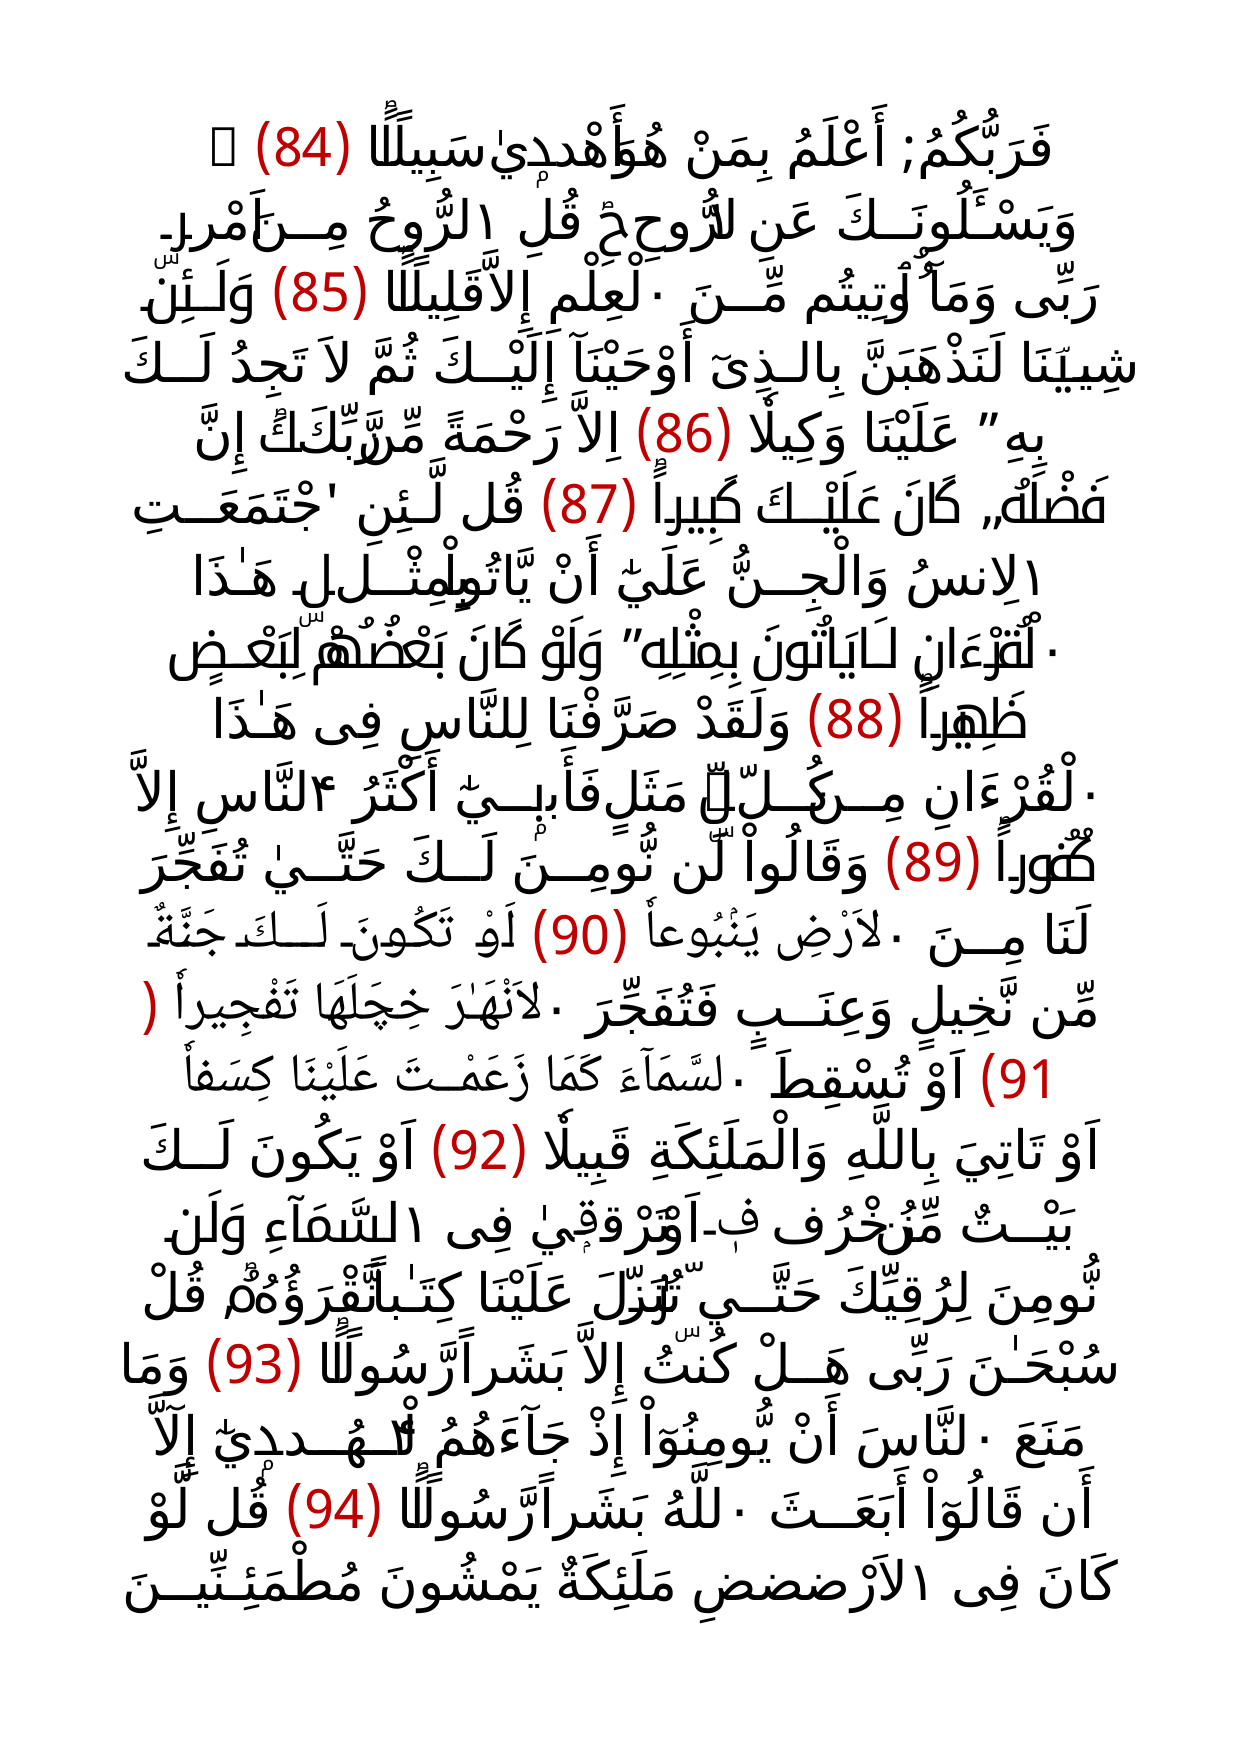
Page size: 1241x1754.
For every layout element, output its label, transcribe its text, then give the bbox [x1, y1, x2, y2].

text إِنَّهُ„ كَانَ مَنصُوراًؐ (33) وَلاَ تَقْرَبُواْ مَالَ ۰لْيَتِيمِ إِلاَّ بِالتِى هِــيَ أَحْسَــنُ حَتَّيٰ يَبْلُغَ أَشُدَّهُؐ, وَأَوْفُواْ بِالْعَهْدِؐ إِنَّ ۰لْعَهْدَ كَانَ مَسْـُٔولًؐا (34) وَأَوْفُواْ ۴لْكَيْـلَ إِذَا كِلْتُمْ وَزۣنُواْ بِالْقُسْطَاسسسِ ۱لْمُسْتَقِيمِؐ ذَ؛لِكَ خَيْرٌ وَأَحْسَنُ تَاوۣيلًؐا (35) ® وَلاَ تَقْفُ مَا لَيْــسَ لَــكَ بِهِ” عِلْم٘ؐ اِنَّ ۰لسَّمْعَ وَالْبَصَرَ وَالْفُؤَادَ كُلُّ ٱُوْلَئِــكَ كَانَ عَنْهُ مَسْـُٔولًؐا (36) وَلاَ تَمْشِ فِى ۱لاَرْضِ مَرَحاٗؐ اِنَّــكَ لَن تَخْرۣقَ ۰لاَرْضَ وَلَن تَبْلُغَ ۰لْجِبَالَ طُولًؐا (37) كُلُّ ذَ؛لِــكَ كَانَ سَيِّيؕةٗ عِندَ رَبِّــكَ مَكْرُوهاًؐ (38) ذَ؛لِــكَ مِمَّآ أَوْحۭيٰٓ إِلَيْــكَ رَبُّــكَ مِنَ ۰لْحِكْمَةِؐ وَلاَ تَجْعَلْ مَعَ ۰للَّهِ إِچَهاٗ —اخَرَ فَتُلْقۭيٰ فِى جَهَنَّمَ مَلُوماً مَّدْحُوراٗؐ (39) اَفَأَصْفۭيٰكُمْ رَبُّكُم بِالْبَنِينَ وَاتَّخَذَ مِــنَ ۰لْمَلَئِكَةِ إِنَـٰثاٗؐ اِنَّكُمْ لَتَقُولُونَ قَوْلٗا عَظِيماًؐ (40) وَلَقَدْ صَرَّفْنَا فِى هَـٰذَا ۰لْقُرْءَانِ لِيَذَّكَّرُواْ وَمَا يَزۣيدُهُمُ; إِلاَّ نُفُوراًؐ (41) قُل لَّوْ كَانَ مَعَهُ; ءَالِهَةٌ كَمَا تَقُولُونَ إِذاً لاَّبْتَغَوۣاْ اِلَيٰ ذى ۱لْعَرْشِ سَبِيلًؐا (42) سُبْحَـٰنَهُ„ وَتَعَـٰلۭــيٰ عَمَّا يَقُولُونَ عُلُوّاً كَبِيراًؐ (43) يُسَبِّحُ لَهُ ۴لسَّمَـٰوَ؛تُ ۴لسَّبْعُ وَالاَرْضُ وَمَن فِيهِنَّؐ وَإِن مِّـن شَيْءٖ اِلاَّ يُسَبِّحُ بِحَمْدِهِؐ” وَچَكِــن لاَّ تَفْقَهُونَ تَسْبِيحَهُمُؐ; إِنَّهُ„ كَانَ حَلِيماٗ غَفُوراًؐ (44) وَإِذَا قَرَأْتَ ۰لْقُرْءَانَ جَعَلْنَا بَيْنَــكَ وَبَيْنَ ۰لذِينَ لاَ يُومِنُونَ بِالاَخِرَةِ حِجَاباً مَّسْتُوراًؐ (45) وَجَعَلْنَا عَلَــيٰ قُلُوبِهِمُ; أَكِنَّةٗ اَنْ يَّفْقَهُوهُ وَفِىٓ ءَاذَانِهِمْ وَقْراًؐ وَإِذَا ذَكَرْتَ رَبَّــكَ فِى ۱لْقُرْءَانِ وَحْدَهُ„ وَلَّوْاْ عَلَــيٰٓ أَدْبۭـٰرۣهِمْ نُفُوراًؐ (46) نَّحْــنُ أَعْلَمُ بِمَا يَسْتَمِعُونَ بِهِ“ إِذْ يَسْتَمِعُونَ إِلَيْــكَ وَإِذْ هُمْ نَجْوۭيٰٓ إِذْ يَقُولُ ۴لظَّـٰلِمُونَ إِننن تَتَّبِعُونَ إِلاَّ رَجُلًا مَّسْحُوراٗؐ (47) ۶نظُرْ كَيْفَ ضَرَبُواْ لَكَ ۰لاَمْثَالَ فَضَلُّواْؐ فَلاَ يَسْتَطِيعُونَ سَبِيلًؐا (48) وَقَالُوٓاْ أَ.ذَا كُنَّا عِظَـٰماً وَرُفَـٰتاٗ اِنَّا لَمَبْعُوثُونَ خَلْقاً جَدِيداًؐ (49) ¥ قُلْ كُونُواْ حِجَارَةٗ اَوْ حَدِيداٗ (50) اَوْ خَلْقاً مِّمَّا يَكْبُرُ فِى صُدُورۣكُمْؐ فَسَيَقُولُونَ مَنْ يُّعِيدُنَاؐ قُلِ ۱ﻟ﮲ فَطَرَكُمُ; أَوَّلَ مَرَّةٍؐ فَسَيُنْغِضُونَ إِلَيْــكَ رُءُوسَهُمْ وَيَقُولُونَ مَتۭيٰ هُوَؐ قُــلْ عَـسۭيٰٓ أَنْ يَّكُونَ قَرۣيباًؐ (51) يَوْمَ يَدْعُوكُمْ فَتَسْتَجِيبُونَ بِحَمْدِهِ” وَتَظُنُّونَ إِن لَّبِثْتُمُ; إِلاَّ قَلِيلًؐا (52) وَقُل لِّعِبَادِى يَقُولُواْ ۴لتِى هِيَ أَحْسَنُؐ إِنَّ ۰لشَّيْطَـٰنَ يَنزَغُ بَيْنَهُمُؐ; إِنَّ ۰لشَّيْطَـٰــنَ كَانَ لِلِانسَـٰــنۣ عَدُوّاً مُّبِيناًؐ (53) رَّبُّكُمُ; أَعْلَمُ بِكُمُ; إِنْ يَّشَأْ يَرْحَمْكُمُ; أَوۣ اِنْ يَّشَأْ يُعَذِّبْكُمْؐ وَمَآ أَرْسَلْنَـٰكَ عَلَيْهِمْ وَكِيلًؐا (54) وَرَبُّــكَ أَعْلَمُ بِمَـن فِى ۱لسَّمَـٰوَ؛تِ وَالاَرْضِؐ وَلَقَدْ فَضَّلْنَا بَعْــضَ ۰لنَّبِيٓــٕـﯧــنَ عَلَيٰ بَعْضٍ وَءَاتَيْنَا دَاوُﹼدَ زَبُوراًؐ (55) قُــلُ ۶دْعُواْ ۴لذِينَ زَعَمْتُم مِّن دُونِهِ” فَلاَ يَمْلِكُونَ كَشْفَ ۰لضُّرّۣ عَنكُمْ وَلاَ تَحْوۣيلٗؐا (56) ۷وْلَئِــكَ ۰لذِينَ يَدْعُونَ يَبْتَغُونَ إِلَيٰ رَبِّهِمُ ۴لْوَسِيلَةَ أَيُّهُمُ; أَقْرَبببُ وَيَرْجُونَ رَحْمَتَهُ„ وَيَخَافُونَ عَذَابَهُؐ; إِنَّ عَذَابَ رَبِّكَ كَانَ مَحْذُوراًؐ (57) وَإِن مِّن قَرْيَةٖ اِلاَّ نَحْــنُ مُهْلِكُوهَا قَبْلَ يَوْمِ ۱لْقِيَـٰمَةِ أَوْ مُعَذِّبُوهَا عَذَاباً شَدِيداًؐ كَانَ ذَ؛لِكَ فِى ۱لْكِتَـٰــبِ مَسْطُوراًؐ (58) وَمَا مَنَعَنَآ أَن نُّرْسِلَ بِالاَيَـٰتِ إِلٓاَّ أَن كَذَّبببَ بِهَا ۰لاَوَّلُونَؐ وَءَاتَيْنَا ثَمُودَ ۰لنَّاقَةَ مُبْصِرَةً فَظَلَمُواْ بِهَاؐ وَمَا نُرْسِلُ بِالاَيَـٰتِ إِلاَّ تَخْوۣيفاًؐ (59) وَإِذْ قُلْنَا لَــكَ إِنَّ رَبَّــكَ أَحَاطَ بِالنَّاسِؐ وَمَا جَعَلْنَا ۰لرُّءْيَا ۰لتِىٓ أَرَيْنَـٰــكَ إِلاَّ فِتْنَةً لِّلنَّاسِ وَاڤشَّجَرَةَ ۰لْمَلْعُونَةَ فِى ۱لْقُرْءَانِؐ وَنُخَوّۣفُهُمْ فَمَا يَزۣيدُهُمُ; إِلاَّ طُغْيَـٰناً كَبِيراًؐ (60) ® وَإِذْ قُلْنَا لِلْمَلَئِكَةِ ۹سْجُدُواْ ءَلِادَمَ فَسَجَدُوٓاْؐ إِلٓاَّ إِبْلِيــسَ قَالَ ءَآسْجُدُ لِمَــنْ خَلَقْتَ طِيناًؐ (61) قَالَ أَرَ×يْتَكَ هَـٰذَا ۰ﻟ﮲ كَرَّمْتَ عَلَيَّ لَئِنَ اَخَّرْتَنِ“ إِلَيٰ يَوْمِ ۱لْقِيَـٰمَةِ لَأَحْتَنِكَنَّ ذُرّۣيَّتَهُ; إِلاَّ قَلِيلًؐا (62) قَالَ "ذْهَبْ فَمَن تَبِعَكَ مِنْهُمْ فَإِنَّ جَهَنَّمَ جَزَآؤُكُمْ جَزَآءً مَّوْفُوراًؐ (63) وَاسْتَفْزۣزْ مَنِ 'سْتَطَعْــتَ مِنْهُم بِصَوْتِــكَ وَأَجْلِــبْ عَلَيْهِم بِخَيْلِــكَ وَرَجْلِــكَ وَشَارۣكْهُمْ فِى ۱لاَمْوَ؛لِ وَالاَوْچَدِ وَعِدْهُمْؐ وَمَا يَعِدُهُمُ ۴لشَّيْطَـٰنُ إِلاَّ غُرُوراٗؐ (64) اِنَّ عِبَادِى لَيْــسَ لَــكَ عَلَيْهِمْ سُلْطَـٰنٌؐ وَكَفۭيٰ بِرَبِّــكَ وَكِيلًؐا (65) رَّبُّكُمُ ۴ﻟ﮲ يُزْجىِ لَكُمُ ۴لْفُلْــكَ فِى ۱ڤْبَحْرۣ لِتَبْتَغُواْ مِن فَضْلِهِؐ“ إِنَّهُ„ كَانَ بِكُمْ رَحِيماًؐ (66) وَإِذَا مَسَّكُمُ ۴لضُّرُّ فِى ۱ڤْبَحْرۣ ضَلَّ مَن تَدْعُونَ إِلٓاَّ إِيَّاهُؐ فَلَمَّا نَجّۭيٰكُمُ; إِلَي ۰لْبَرّۣ أَعْرَضْتُمْؐ وَكَانَ ۰لِانسَـٰــنُ كَفُوراٗؐ (67) اَفَأَمِنتُمُ; أَنننْ يَّخْسِفَ بِكُمْ جَانِبَ ۰لْبَرّۣ أَوْ يُرْسِــلَ عَلَيْكُمْ حَاصِباً ثُمَّ لاَ تَجِدُواْ لَكُمْ وَكِيلٗا (68) اَمَ اَمِنتُمُ; أَنْ يُّعِيدَكُمْ فِيهِ تَارَةٗ ۷خْرۭيٰ فَيُرْسِــلَ عَلَيْكُمْ قَاصِفاً مِّنَ ۰لرّۣيحِ فَيُغْرۣقَكُم بِمَا كَفَرْتُمْ ثُمَّ لاَ تَجِدُواْ لَكُمْ عَلَيْنَا بِهِ” تَبِيعاًؐ (69) © وَلَقَدْ كَرَّمْنَا بَنِىٓ ءَادَمَ وَحَمَلْنَـٰهُمْ فِى ۱لْبَرّۣ وَاڤْبَحْرۣ وَرَزَقْنَـٰهُم مِّنَ ۰لطَّيِّبَـٰــتِ وَفَضَّلْنَـٰهُمْ عَلَــيٰ كَثِيرٍ مِّمَّــنْ خَلَقْنَا تَفْضِيلًؐا (70) يَوْمَ نَدْعُواْ كُــلَّ ٱُنَاسٙ بِإِمَـٰمِهِمْؐ فَمَنُ ۷وتِيَ كِتَـٰبَهُ„ بِيَمِينِهِ” فَٱُوْلَئِــكَ يَقْرَءُونَ كِتَـٰبَهُمْ وَلاَ يُظْلَمُونَ فَتِيلًؐا (71) وَمَــن كَانَ فِى هَـٰذِهِ“ أَعْمۭيٰ فَهُوَ فِى ۱لاَخِرَةِ أَعْمۭيٰ وَأَضَلُّ سَبِيلًؐا (72) وَإِن كَادُواْ لَيَفْتِنُونَــكَ عَنِ ۱ﻟـذِىٓ أَوْحَيْنَآ إِلَيْــكَ لِتَفْتَرۣيَ عَلَيْنَا غَيْرَهُؐ, وَإِذاً لاَّتَّخَذُوكككَ خَلِيلًؐا (73) وَلَوْلآَ أَن ثَبَّتْنَـٰكَ لَقَدْ كِدتَّ تَرْكَـنُ إِلَيْهِمْ شَيْـٔاً قَلِيلٗؐا (74) اِذاً لَأَّذَقْنَـٰــكَ ضِعْفَ ۰لْحَيَوٰةِ وَضِعْفَ ۰لْمَمَاتِ ثُمَّ لاَ تَجِدُ لَــكَ عَلَيْنَا نَصِيراًؐ (75) وَإِن كَادُواْ لَيَسْتَفِزُّونَــكَ مِــنَ ۰لاَرْضِ لِيُخْرۣجُوكككَ مِنْهَاؐ وَإِذاً لاَّ يَلْبَثُونَ خَلْفَكَ إِلاَّ قَلِيلًؐا (76) سُنَّةَ مَــن قَدَ اَرْسَلْنَا قَبْلَــكَ مِن رُّسُلِنَاؐ وَلاَ تَجِدُ لِسُنَّتِنَا تَحْوۣيلٗؐا (77) اَقِمِ ۱لصَّلَوٰةَ لِدُلُوكِ ۱لشَّمْـسِ إِلَيٰ غَسَقِ ۱ليْلِ وَقُرْءَانَ ۰ڤْفَجْـرۣؐ إِنَّ قُرْءَانننَ ۰ڤْفَجْرۣ كَانَ مَشْهُوداًؐ (78) وَمِــنَ ۰ليْــلۣ فَتَهَجَّدْ بِهِ” نَافِلَةً لَّكَ عَسۭيٰٓ أَنْ يَّبْعَثَكَ رَبُّــكَ مَقَاماً مَّحْمُوداًؐ (79) وَقُل رَّبببِّ أَدْخِلْنِى مُدْخَلَ صِدْقٍ وَأَخْرۣجْنِى مُخْرَجَ صِدْقٍ وَاجْعَل لِّى مِــن لَّدُنكَ سُلْطَـٰناً نَّصِيراًؐ (80) وَقُـلْ جَآءَ ۰لْحَقُّ وَزَهَــقَ ۰لْبَـٰطِلُؐ إِنَّ ۰لْبَـٰطِــلَ كَانَ زَهُوقاًؐ (81) وَنُنَزّۣلُ مِــنَ ۰لْقُرْءَانِ مَا هُوَ شِفَآءٌ وَرَحْمَةٌ لِّلْمُومِنِينَؐ وَلاَ يَزۣيدُ ۴لظَّـٰلِمِينَ إِلاَّ خَسَاراًؐ (82) وَإِذَآ أَنْعَمْنَا عَلَي ۰لِانسَـٰــنۣ أَعْرَضَ وَنَــۭٔا بِجَانِبِهِؐ” وَإِذَا مَسَّهُ ۴لشَّرُّ كَانَ يَــُٔوساًؐ (83) قُلْ كُلٌّ يَعْمَــلُ عَلَيٰ شَاكِلَتِهِ” فَرَبُّكُمُ; أَعْلَمُ بِمَنْ هُوَ أَهْدۭيٰ سَبِيلًؐا (84) ® وَيَسْـَٔلُونَــكَ عَنِ ۱لرُّوحِؐ قُلِ ۱لرُّوحُ مِــنَ اَمْرۣ رَبِّى وَمَآ ٱُوتِيتُم مِّــنَ ۰لْعِلْمِ إِلاَّ قَلِيلًؐا (85) وَلَـئِن شِيؔنَا لَنَذْهَبَنَّ بِاﻟـذِىٓ أَوْحَيْنَآ إِلَيْــكَ ثُمَّ لاَ تَجِدُ لَــكَ بِهِ” عَلَيْنَا وَكِيلٗا (86) اِلاَّ رَحْمَةً مِّن رَّبِّكَؐ إِنَّ فَضْلَهُ„ كَانَ عَلَيْــكَ كَبِيراًؐ (87) قُل لَّـئِنِ 'جْتَمَعَــتِ ۱لِانسُ وَالْجِــنُّ عَلَيٰٓ أَنْ يَّاتُواْ بِمِثْــلۣ هَـٰذَا ۰لْقُرْءَانِ لاَ يَاتُونَ بِمِثْلِهِ” وَلَوْ كَانَ بَعْضُهُمْ لِبَعْــضٍ ظَهِيراًؐ (88) وَلَقَدْ صَرَّفْنَا لِلنَّاسِ فِى هَـٰذَا ۰لْقُرْءَانِ مِــن كُــلّۣ مَثَلٍ فَأَبۭــيٰٓ أَكْثَرُ ۴لنَّاسِ إِلاَّ كُفُوراًؐ (89) وَقَالُواْ لَن نُّومِــنَ لَــكَ حَتَّــيٰ تُفَجِّرَ لَنَا مِــنَ ۰لاَرْضِ يَنۢبُوعاٗ (90) اَوْ تَكُونَ لَــكَ جَنَّةٌ مِّن نَّخِيلٍ وَعِنَــبٍ فَتُفَجِّرَ ۰لاَنْهَـٰرَ خِچَلَهَا تَفْجِيراٗ (91) اَوْ تُسْقِطَ ۰لسَّمَآءَ كَمَا زَعَمْــتَ عَلَيْنَا كِسَفاٗ اَوْ تَاتِيَ بِاللَّهِ وَالْمَلَئِكَةِ قَبِيلٗا (92) اَوْ يَكُونَ لَــكَ بَيْــتٌ مِّن زُخْرُفٖ اَوْ تَرْقۭيٰ فِى ۱لسَّمَآءِ وَلَن نُّومِنَ لِرُقِيِّكَ حَتَّــيٰ تُنَزّۣلَ عَلَيْنَا كِتَـٰباً نَّقْرَؤُهُؐ, قُلْ سُبْحَـٰنَ رَبِّى هَــلْ كُنتُ إِلاَّ بَشَراً رَّسُولًؐا (93) وَمَا مَنَعَ ۰لنَّاسَ أَنْ يُّومِنُوٓاْ إِذْ جَآءَهُمُ ۴لْهُدۭيٰٓ إِلٓاَّ أَن قَالُوٓاْ أَبَعَــثَ ۰للَّهُ بَشَراً رَّسُولًؐا (94) قُل لَّوْ كَانَ فِى ۱لاَرْضضضِ مَلَئِكَةٌ يَمْشُونَ مُطْمَئِـنِّيــنَ لَنَزَّلْنَا عَلَيْهِم مِّــنَ ۰لسَّمَآءِ مَلَكاً رَّسُولًؐا (95) قُــلْ كَفۭــيٰ بِاللَّهِ شَهِيداَۢ بَيْنِى وَبَيْنَكُمُؐ; إِنَّهُ„ كَانَ بِعِبَادِهِ” خَبِيراَۢ بَصِيراًؐ (96) وَمَـنْ يَّهْدِ ۱للَّهُ فَهُوَ ۰لْمُهْتَدِؐ” وَمَنْ يُّضْلِلْ فَلَن تَجِدَ لَهُمُ; أَوْلِيَآءَ مِن دُونِهِؐ” وَنَحْشُرُهُمْ يَوْمَ ۰لْقِيَـٰمَةِ عَلَيٰ وُجُوهِهِمْ عُمْياً وَبُكْماً وَصُمّاًؐ مَّأْوۭيٰهُمْ جَهَنَّمُؐ كُلَّمَا خَبَتْ زۣدْنَـٰهُمْ سَعِيراًؐ (97) ذَ؛لِــكَ جَزَآؤُهُم بِأَنَّهُمْ كَفَرُواْ بِـَٔايَـٰتِنَا وَقَالُوٓاْ أَ.ذَا كُنَّا عِظَـٰماً وَرُفَـٰتاٗ اِنَّا لَمَبْعُوثُونَ خَلْقاً جَدِيداٗؐ (98) ¤ اَوَلَمْ يَرَوَاْ اَنننَّ ۰للَّهَ ۰ﻟ﮲ خَلَــقَ ۰لسَّمَـٰوَ؛تِ وَالاَرْضضضَ قَادِر٘ عَلَيٰٓ أَنْ يَّخْلُـقَ مِثْلَهُمْ وَجَعَــلَ لَهُمُ; أَجَلًا لاَّ رَيْبَ فِيهِؐ فَأَبَــي ۰لظَّـٰلِمُونَ إِلاَّ كُفُوراًؐ (99) قُل لَّوَ اَنتُمْ تَمْلِكُونَ خَزَآئِنَ رَحْمَةِ رَبِّيَ إِذاً لَأَّمْسَكْتُمْ خَشْيَةَ ۰لِانفَاقِؐ وَكَانَ ۰لِانسَـٰــنُ قَتُوراًؐ (100) وَلَقَدَ —اتَيْنَا مُوسۭيٰ تِسْعَ ءَايَـٰــتٙ بَيِّنَـٰــتٍؐ فَسْـَٔلْ بَنِىٓ إِسْرَآءِيلَ إِذْ جَآءَهُمْ فَقَالَ لَهُ„ فِرْعَوْنُ إِنِّى لَأَظُنُّــكَ يَـٰمُوسۭــيٰ مَسْحُوراًؐ (101) قَالَ لَقَدْ عَلِمْــتَ مَآ أَنزَلَ هَـٰٓؤُلآَءِ الاَّ رَبُّ ۴لسَّمَـٰوَ؛تِ وَالاَرْضِ بَصَآئِرَؐ وَإِنِّى لَأَظُنُّــكَ يَـٰفِرْعَوْنُ مَثْبُوراًؐ (102) فَأَرَادَ أَنْ [118, 118, 1122, 1622]
